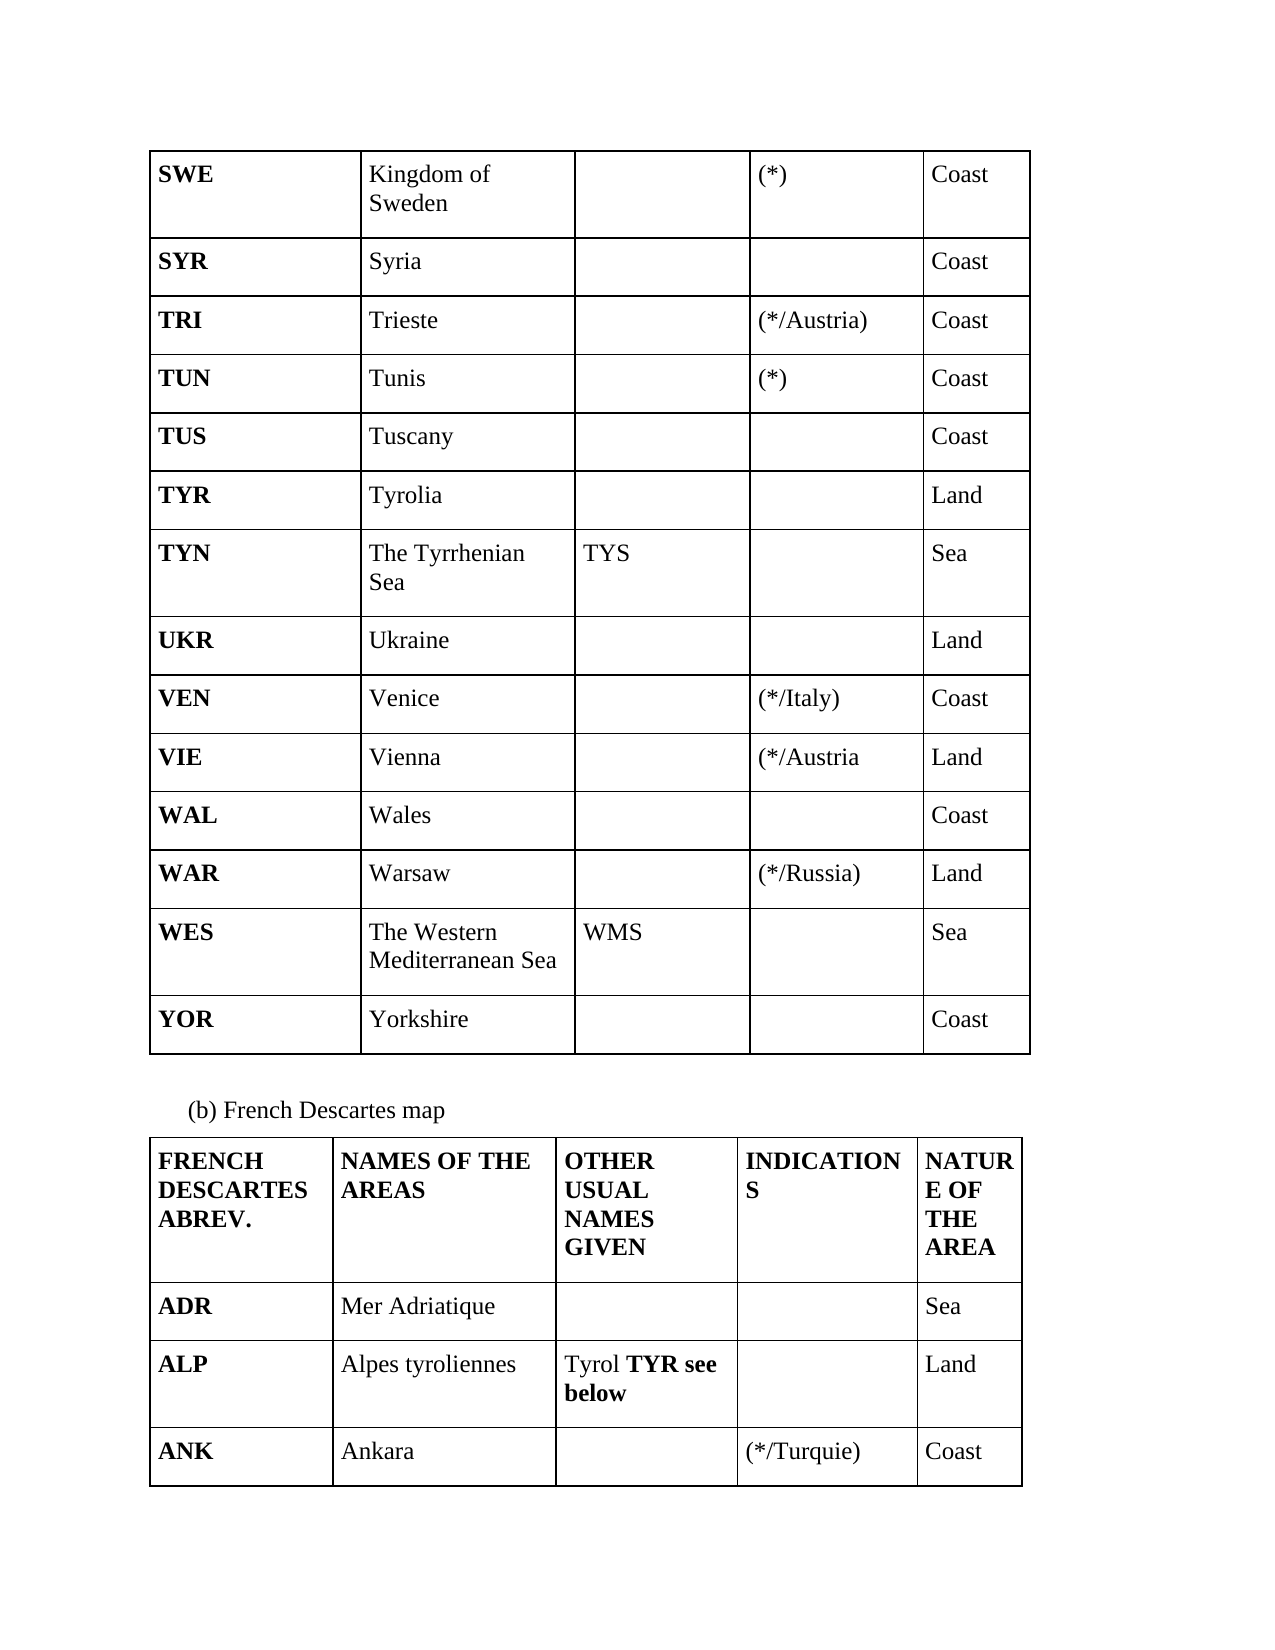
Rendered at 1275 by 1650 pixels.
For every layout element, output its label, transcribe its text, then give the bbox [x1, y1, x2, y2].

table_cell [576, 676, 749, 732]
table_cell [751, 530, 923, 616]
table_cell [576, 355, 749, 412]
table_cell [751, 909, 923, 994]
table_cell Coast [924, 996, 1029, 1053]
table_header NATURE OF THE AREA [918, 1138, 1021, 1281]
table_cell Land [918, 1341, 1021, 1427]
table_cell The Western Mediterranean Sea [362, 909, 574, 994]
table_cell [576, 617, 749, 674]
table_cell SYR [151, 239, 360, 295]
table_cell WAL [151, 792, 360, 849]
table_cell (*/Austria [751, 734, 923, 791]
table_cell [576, 472, 749, 529]
table_cell [751, 792, 923, 849]
table_cell Venice [362, 676, 574, 732]
table_cell Coast [924, 792, 1029, 849]
table_cell Syria [362, 239, 574, 295]
table_cell Coast [924, 414, 1029, 470]
table_cell Sea [924, 530, 1029, 616]
table_cell ALP [151, 1341, 332, 1427]
table_cell [557, 1428, 737, 1485]
table_cell Kingdom of Sweden [362, 152, 574, 237]
table_cell [576, 851, 749, 907]
table_cell Tyrolia [362, 472, 574, 529]
table_cell SWE [151, 152, 360, 237]
table_cell [738, 1283, 917, 1340]
table_cell Warsaw [362, 851, 574, 907]
table_cell [576, 239, 749, 295]
table_cell Coast [924, 297, 1029, 354]
table_cell ANK [151, 1428, 332, 1485]
table_cell [576, 734, 749, 791]
table_cell ADR [151, 1283, 332, 1340]
table_cell Ankara [334, 1428, 555, 1485]
table_cell The Tyrrhenian Sea [362, 530, 574, 616]
table_cell TUN [151, 355, 360, 412]
table_cell Coast [924, 355, 1029, 412]
table_cell Land [924, 734, 1029, 791]
table_cell (*/Italy) [751, 676, 923, 732]
table_cell Tuscany [362, 414, 574, 470]
table_cell [751, 239, 923, 295]
table_cell Land [924, 851, 1029, 907]
table_cell Trieste [362, 297, 574, 354]
table_cell WAR [151, 851, 360, 907]
table_cell Coast [918, 1428, 1021, 1485]
table_cell Coast [924, 676, 1029, 732]
table_cell [576, 792, 749, 849]
table_cell TRI [151, 297, 360, 354]
table_cell TYR [151, 472, 360, 529]
table_header NAMES OF THE AREAS [334, 1138, 555, 1281]
table_cell Land [924, 617, 1029, 674]
table_cell TYN [151, 530, 360, 616]
table_cell VEN [151, 676, 360, 732]
table_cell [576, 414, 749, 470]
table_cell [557, 1283, 737, 1340]
table_cell Coast [924, 152, 1029, 237]
table_cell [751, 414, 923, 470]
table_cell Mer Adriatique [334, 1283, 555, 1340]
table_cell [576, 297, 749, 354]
table_header FRENCH DESCARTES ABREV. [151, 1138, 332, 1281]
table_cell Vienna [362, 734, 574, 791]
table_cell TUS [151, 414, 360, 470]
table_cell [738, 1341, 917, 1427]
table_cell WMS [576, 909, 749, 994]
table_cell TYS [576, 530, 749, 616]
table_cell [751, 617, 923, 674]
table_cell Ukraine [362, 617, 574, 674]
table_cell [751, 472, 923, 529]
table_cell (*/Austria) [751, 297, 923, 354]
table_cell (*/Russia) [751, 851, 923, 907]
table_cell Tunis [362, 355, 574, 412]
table_cell (*) [751, 355, 923, 412]
table_cell [751, 996, 923, 1053]
table_cell (*) [751, 152, 923, 237]
text (b) French Descartes map [188, 1096, 1125, 1124]
table_cell Tyrol TYR see below [557, 1341, 737, 1427]
table_cell YOR [151, 996, 360, 1053]
table_cell Wales [362, 792, 574, 849]
table_header OTHER USUAL NAMES GIVEN [557, 1138, 737, 1281]
table_cell Sea [924, 909, 1029, 994]
table_cell UKR [151, 617, 360, 674]
table_cell Land [924, 472, 1029, 529]
table_cell Alpes tyroliennes [334, 1341, 555, 1427]
table_cell Yorkshire [362, 996, 574, 1053]
table_cell (*/Turquie) [738, 1428, 917, 1485]
table_cell VIE [151, 734, 360, 791]
table_cell Coast [924, 239, 1029, 295]
table_header INDICATIONS [738, 1138, 917, 1281]
table_cell [576, 996, 749, 1053]
table_cell WES [151, 909, 360, 994]
table_cell [576, 152, 749, 237]
table_cell Sea [918, 1283, 1021, 1340]
